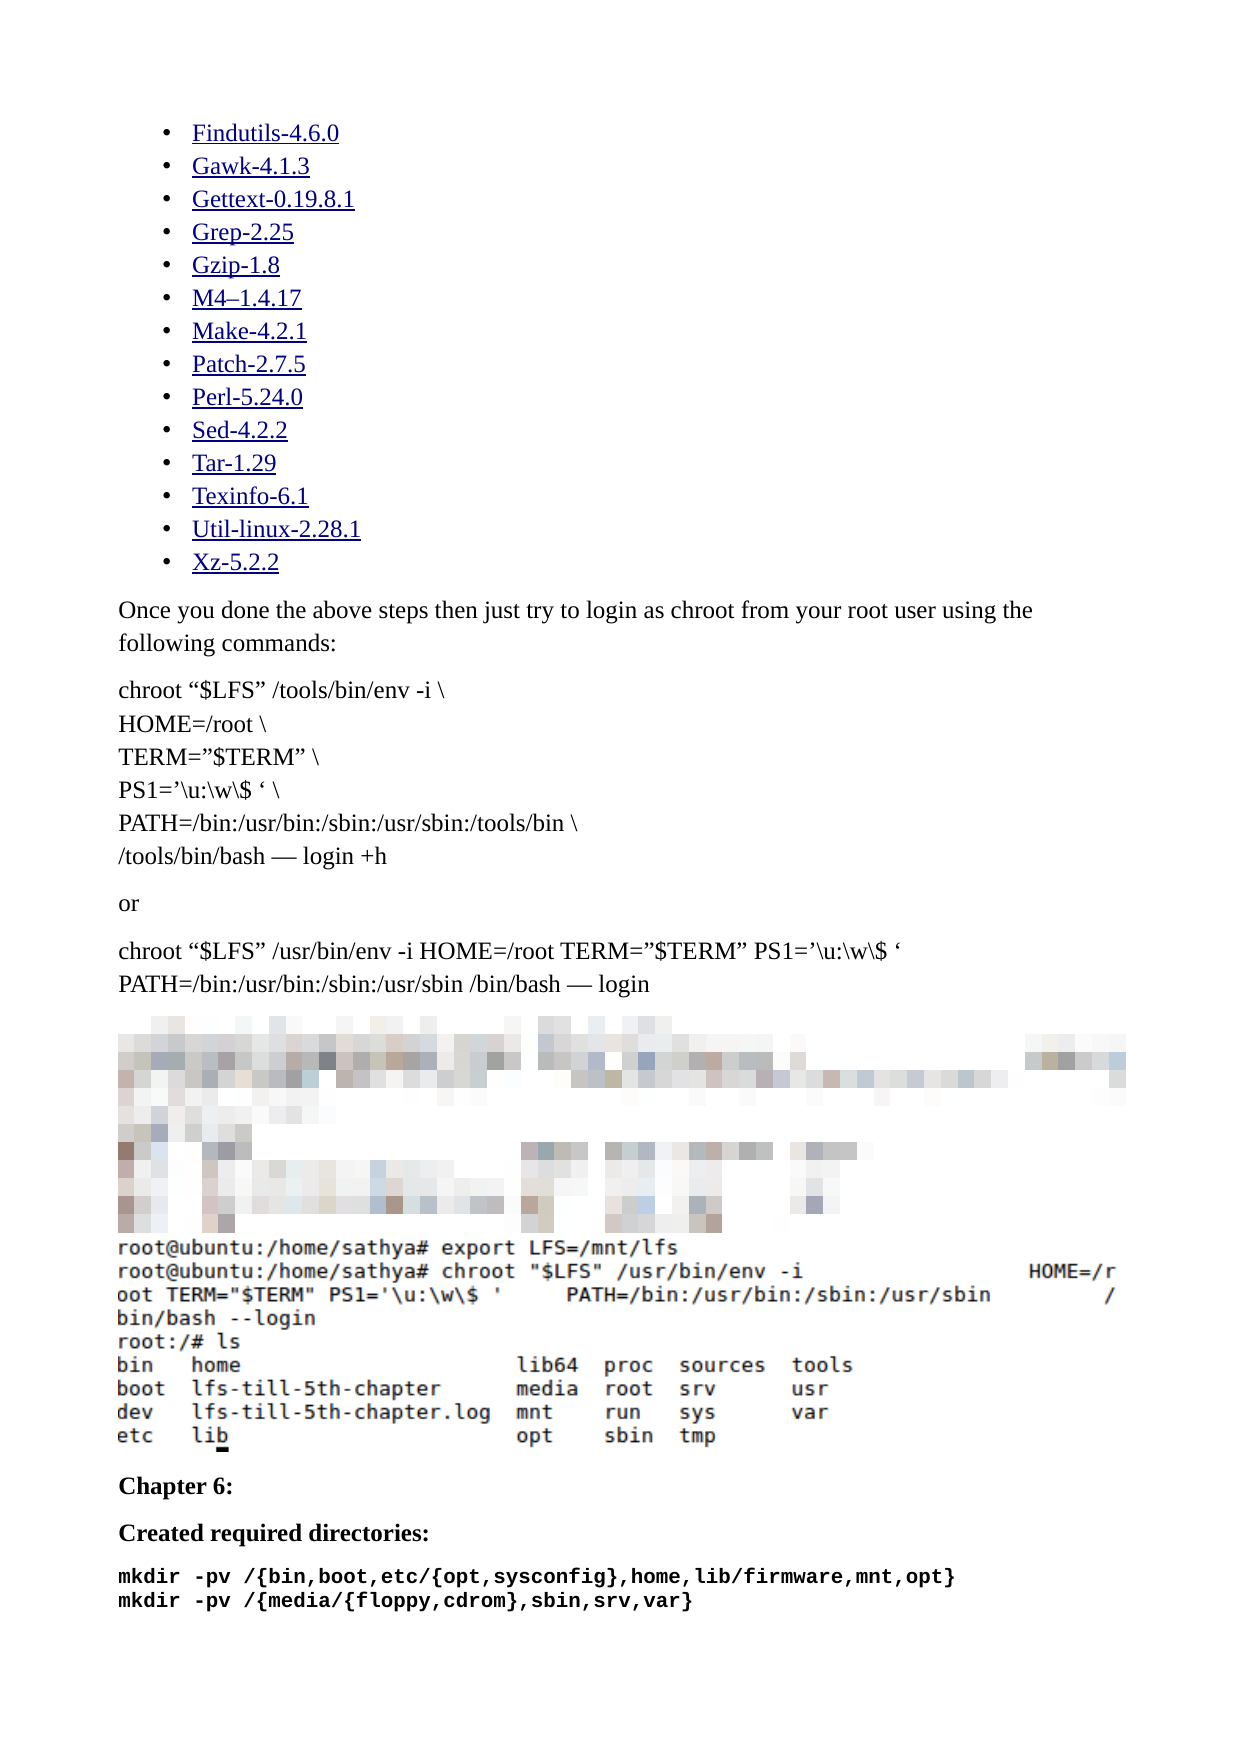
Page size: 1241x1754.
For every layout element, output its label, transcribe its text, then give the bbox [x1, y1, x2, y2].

list Grep-2.25 [162, 217, 1122, 246]
picture [118, 1016, 1126, 1233]
text mkdir -pv /{bin,boot,etc/{opt,sysconfig},home,lib/firmware,mnt,opt} [118, 1566, 1122, 1590]
picture [118, 1236, 1126, 1452]
text chroot “$LFS” /usr/bin/env -i HOME=/root TERM=”$TERM” PS1=’\u:\w\$ ‘ PATH=/bin:/usr/bin:/sbin:/usr/sbin /bin/bash — login [118, 936, 1122, 998]
list Findutils-4.6.0 [162, 118, 1122, 147]
list Xz-5.2.2 [162, 547, 1122, 576]
list Perl-5.24.0 [162, 382, 1122, 411]
list Gzip-1.8 [162, 250, 1122, 279]
text Chapter 6: [118, 1471, 1122, 1500]
list Util-linux-2.28.1 [162, 514, 1122, 543]
text Once you done the above steps then just try to login as chroot from your root user using the following commands: [118, 595, 1122, 657]
list Texinfo-6.1 [162, 481, 1122, 510]
text mkdir -pv /{media/{floppy,cdrom},sbin,srv,var} [118, 1590, 1122, 1613]
list Gettext-0.19.8.1 [162, 184, 1122, 213]
text chroot “$LFS” /tools/bin/env -i \ HOME=/root \ TERM=”$TERM” \ PS1=’\u:\w\$ ‘ \ PATH=/bin:/usr/bin:/sbin:/usr/sbin:/tools/bin \ /tools/bin/bash — login +h [118, 676, 1122, 869]
text Created required directories: [118, 1518, 1122, 1547]
list Sed-4.2.2 [162, 415, 1122, 444]
list Gawk-4.1.3 [162, 151, 1122, 180]
text or [118, 888, 1122, 917]
list Patch-2.7.5 [162, 349, 1122, 378]
list M4–1.4.17 [162, 283, 1122, 312]
list Tar-1.29 [162, 448, 1122, 477]
list Make-4.2.1 [162, 316, 1122, 345]
